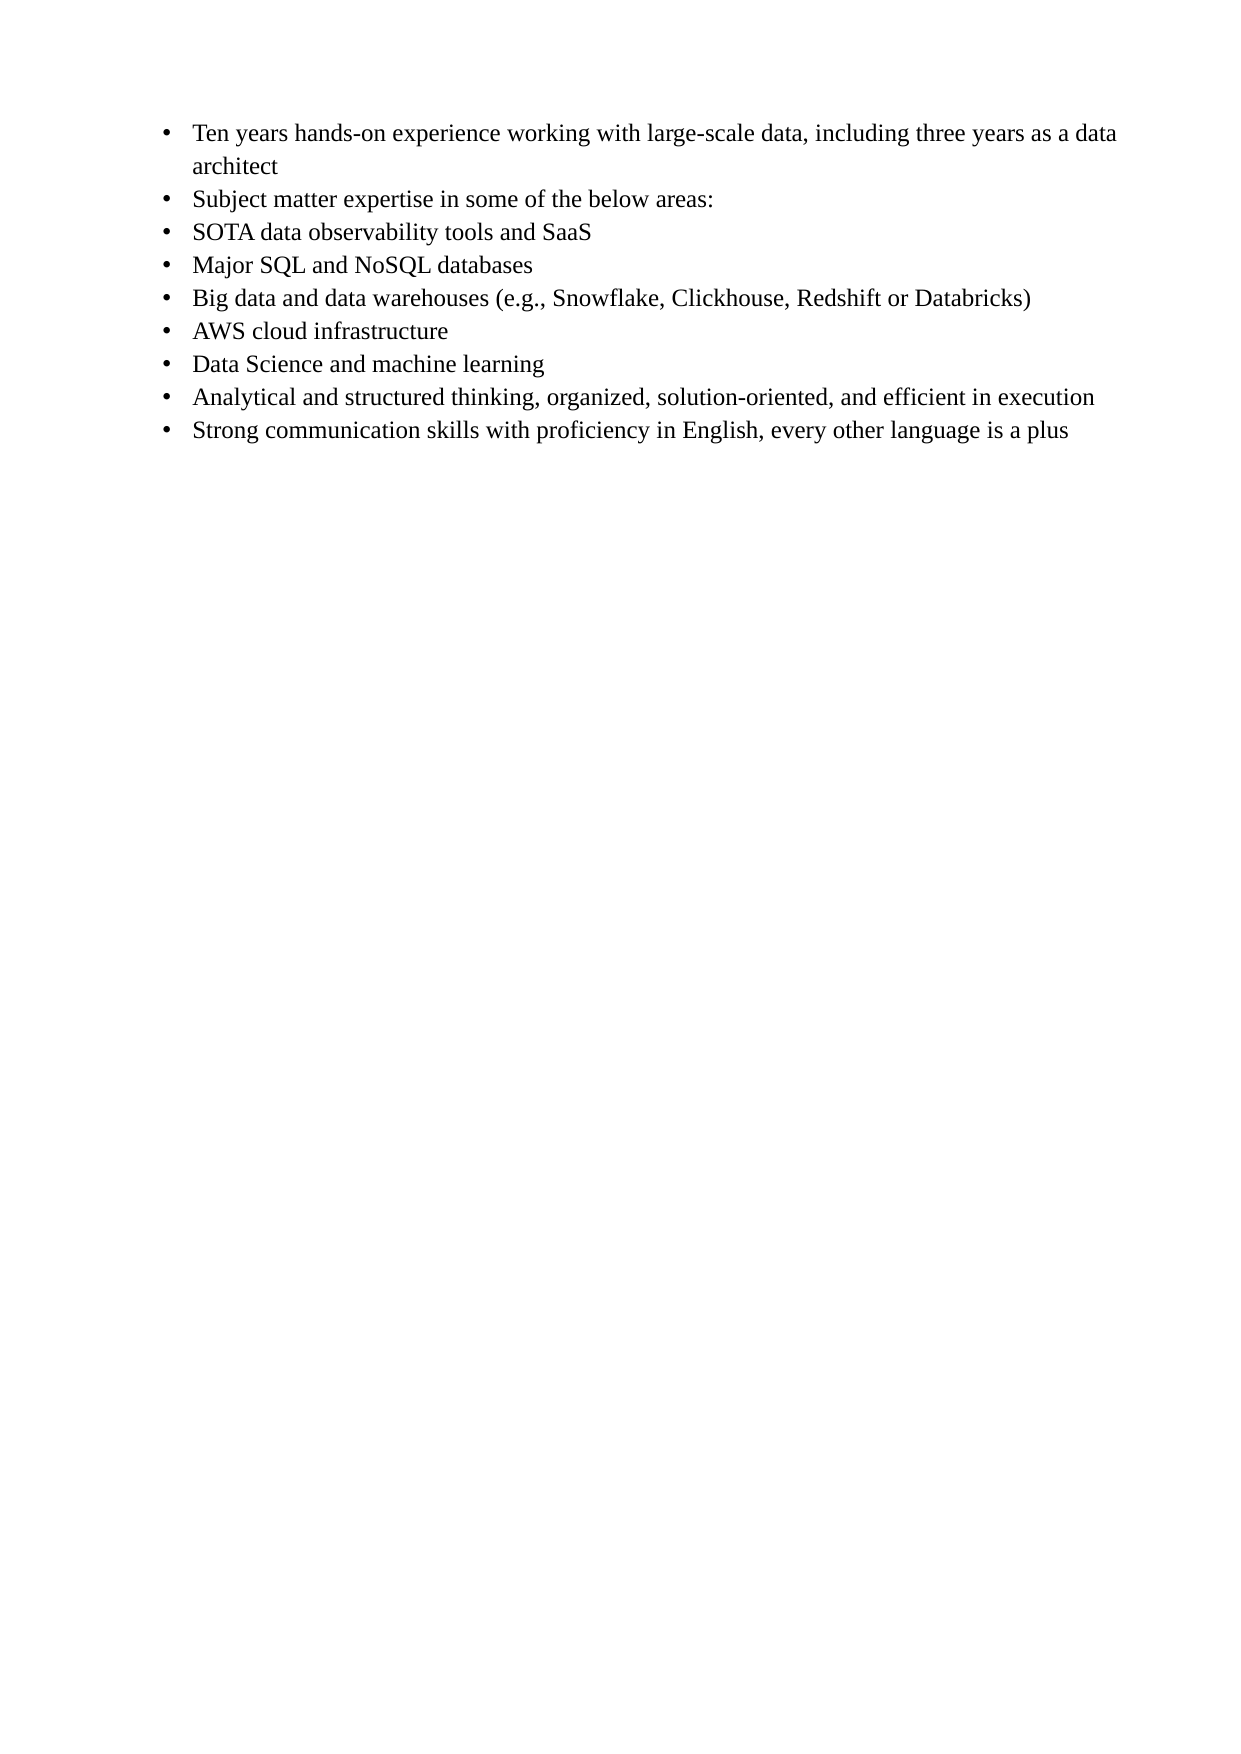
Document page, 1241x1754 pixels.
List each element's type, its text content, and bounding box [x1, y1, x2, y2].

list AWS cloud infrastructure [162, 316, 1122, 345]
list Data Science and machine learning [162, 349, 1122, 378]
list Analytical and structured thinking, organized, solution-oriented, and efficient in execution [162, 382, 1122, 411]
list SOTA data observability tools and SaaS [162, 217, 1122, 246]
list Strong communication skills with proficiency in English, every other language is a plus [162, 415, 1122, 444]
list Subject matter expertise in some of the below areas: [162, 184, 1122, 213]
list Major SQL and NoSQL databases [162, 250, 1122, 279]
list Big data and data warehouses (e.g., Snowflake, Clickhouse, Redshift or Databricks) [162, 283, 1122, 312]
list Ten years hands-on experience working with large-scale data, including three years as a data architect [162, 118, 1122, 180]
